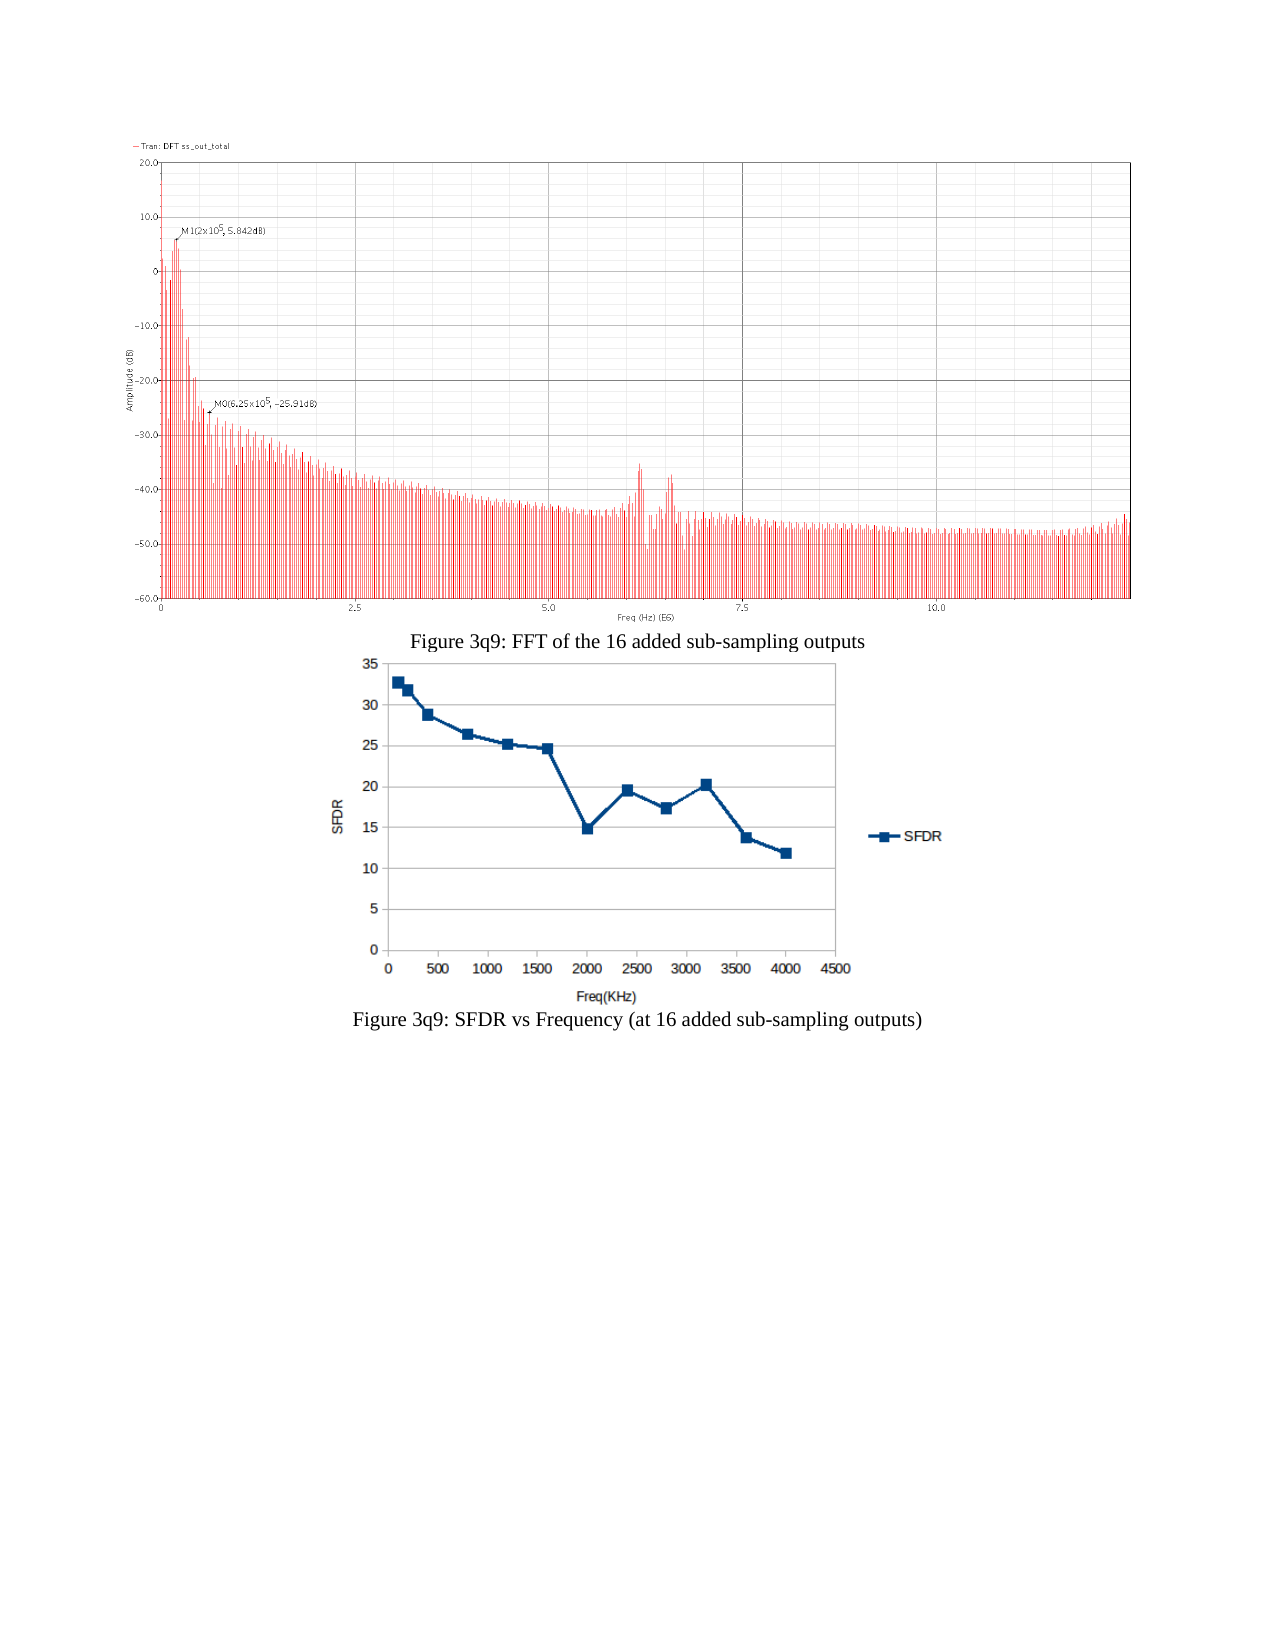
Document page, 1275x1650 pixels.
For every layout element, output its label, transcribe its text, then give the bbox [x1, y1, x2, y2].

text Figure 3q9: SFDR vs Frequency (at 16 added sub-sampling outputs) [118, 653, 1157, 1031]
text Figure 3q9: FFT of the 16 added sub-sampling outputs [118, 629, 1157, 653]
picture [330, 652, 946, 1008]
picture [118, 118, 1157, 629]
